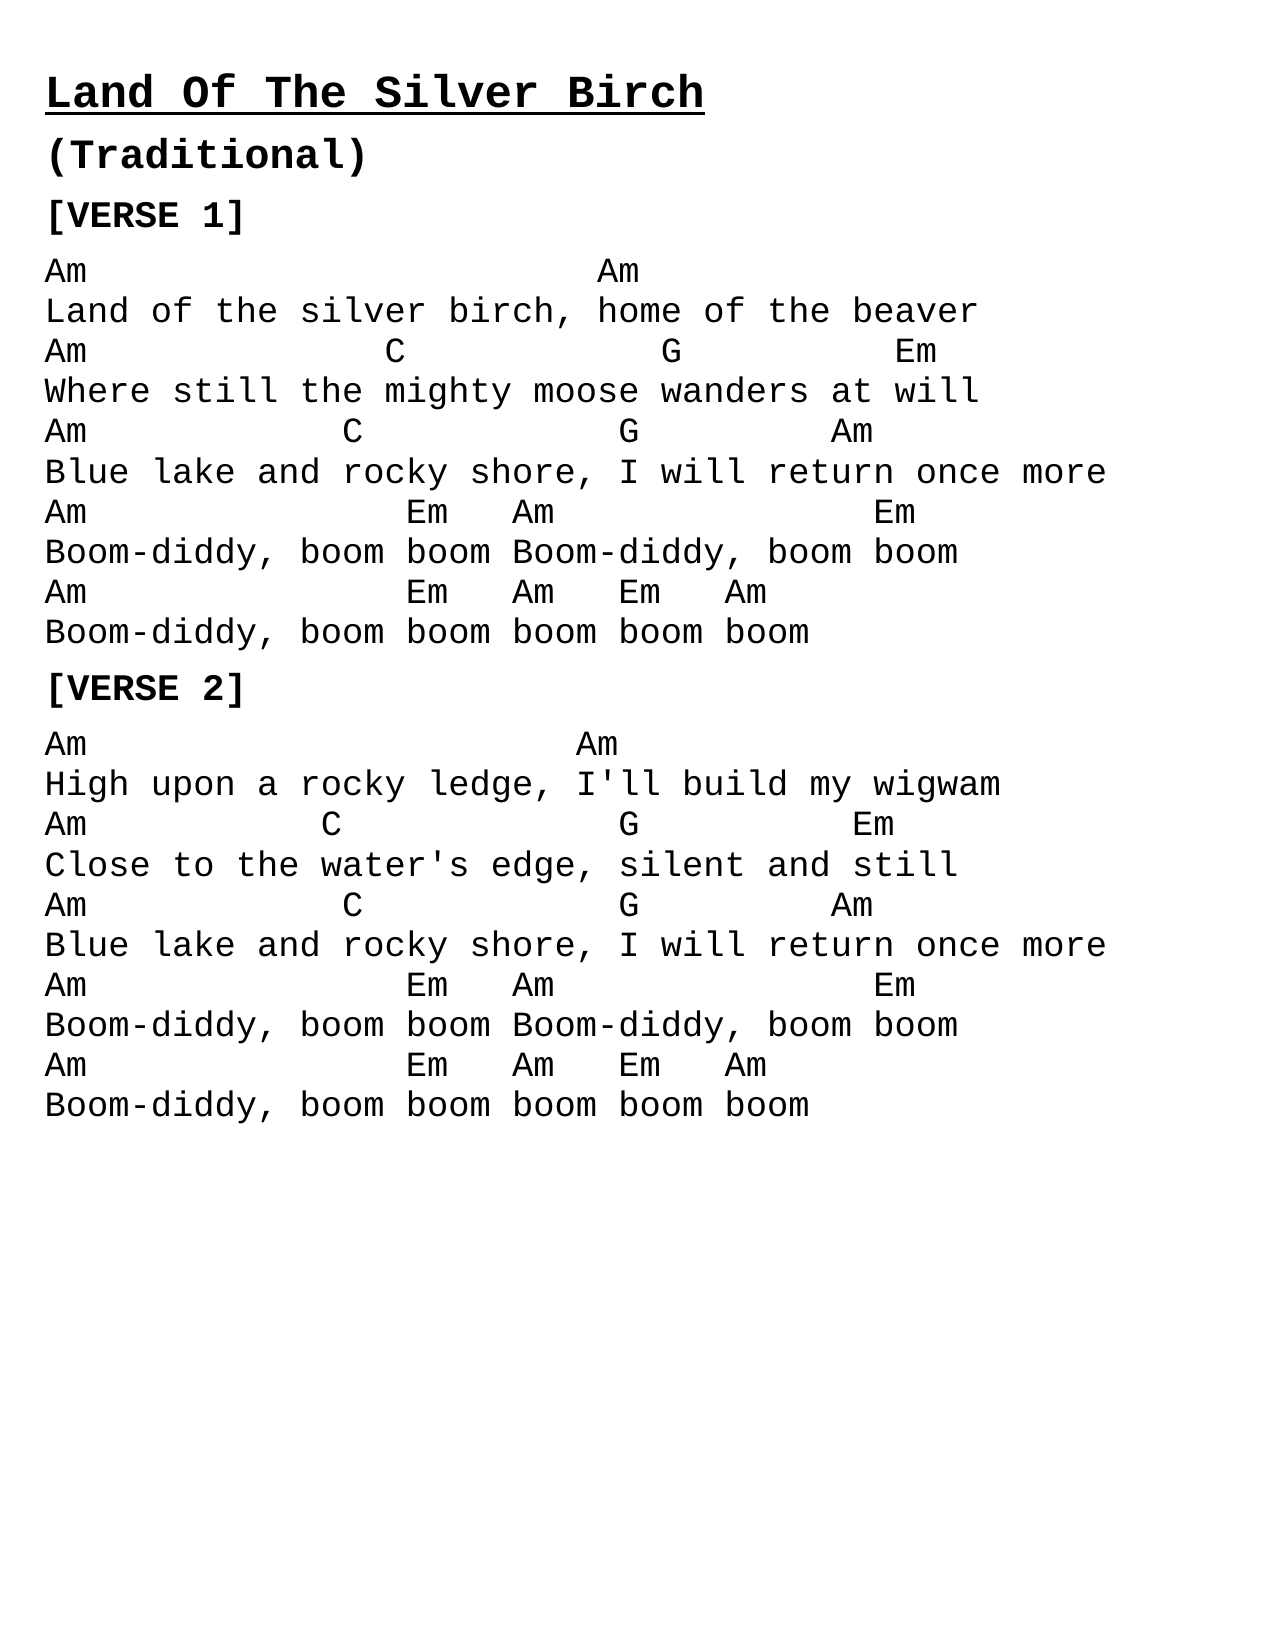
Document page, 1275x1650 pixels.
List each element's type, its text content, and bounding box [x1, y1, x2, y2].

subtitle [VERSE 2] [44, 669, 1231, 711]
text Boom-diddy, boom boom Boom-diddy, boom boom [44, 1007, 1231, 1047]
text Am Em Am Em [44, 967, 1231, 1007]
subtitle Land Of The Silver Birch [44, 69, 1231, 121]
text Boom-diddy, boom boom Boom-diddy, boom boom [44, 534, 1231, 574]
text Blue lake and rocky shore, I will return once more [44, 453, 1231, 494]
text Am Em Am Em Am [44, 574, 1231, 614]
text Blue lake and rocky shore, I will return once more [44, 927, 1231, 967]
text Land of the silver birch, home of the beaver [44, 293, 1231, 333]
subtitle [VERSE 1] [44, 196, 1231, 238]
text High upon a rocky ledge, I'll build my wigwam [44, 766, 1231, 806]
text Boom-diddy, boom boom boom boom boom [44, 1087, 1231, 1127]
text Am Am [44, 253, 1231, 293]
text Boom-diddy, boom boom boom boom boom [44, 614, 1231, 654]
text Am C G Am [44, 413, 1231, 453]
text Close to the water's edge, silent and still [44, 846, 1231, 887]
text Am Em Am Em Am [44, 1047, 1231, 1087]
text Am C G Am [44, 887, 1231, 927]
text Am C G Em [44, 333, 1231, 373]
text Am C G Em [44, 806, 1231, 846]
text Where still the mighty moose wanders at will [44, 373, 1231, 413]
text Am Am [44, 726, 1231, 766]
subtitle (Traditional) [44, 134, 1231, 181]
text Am Em Am Em [44, 494, 1231, 534]
